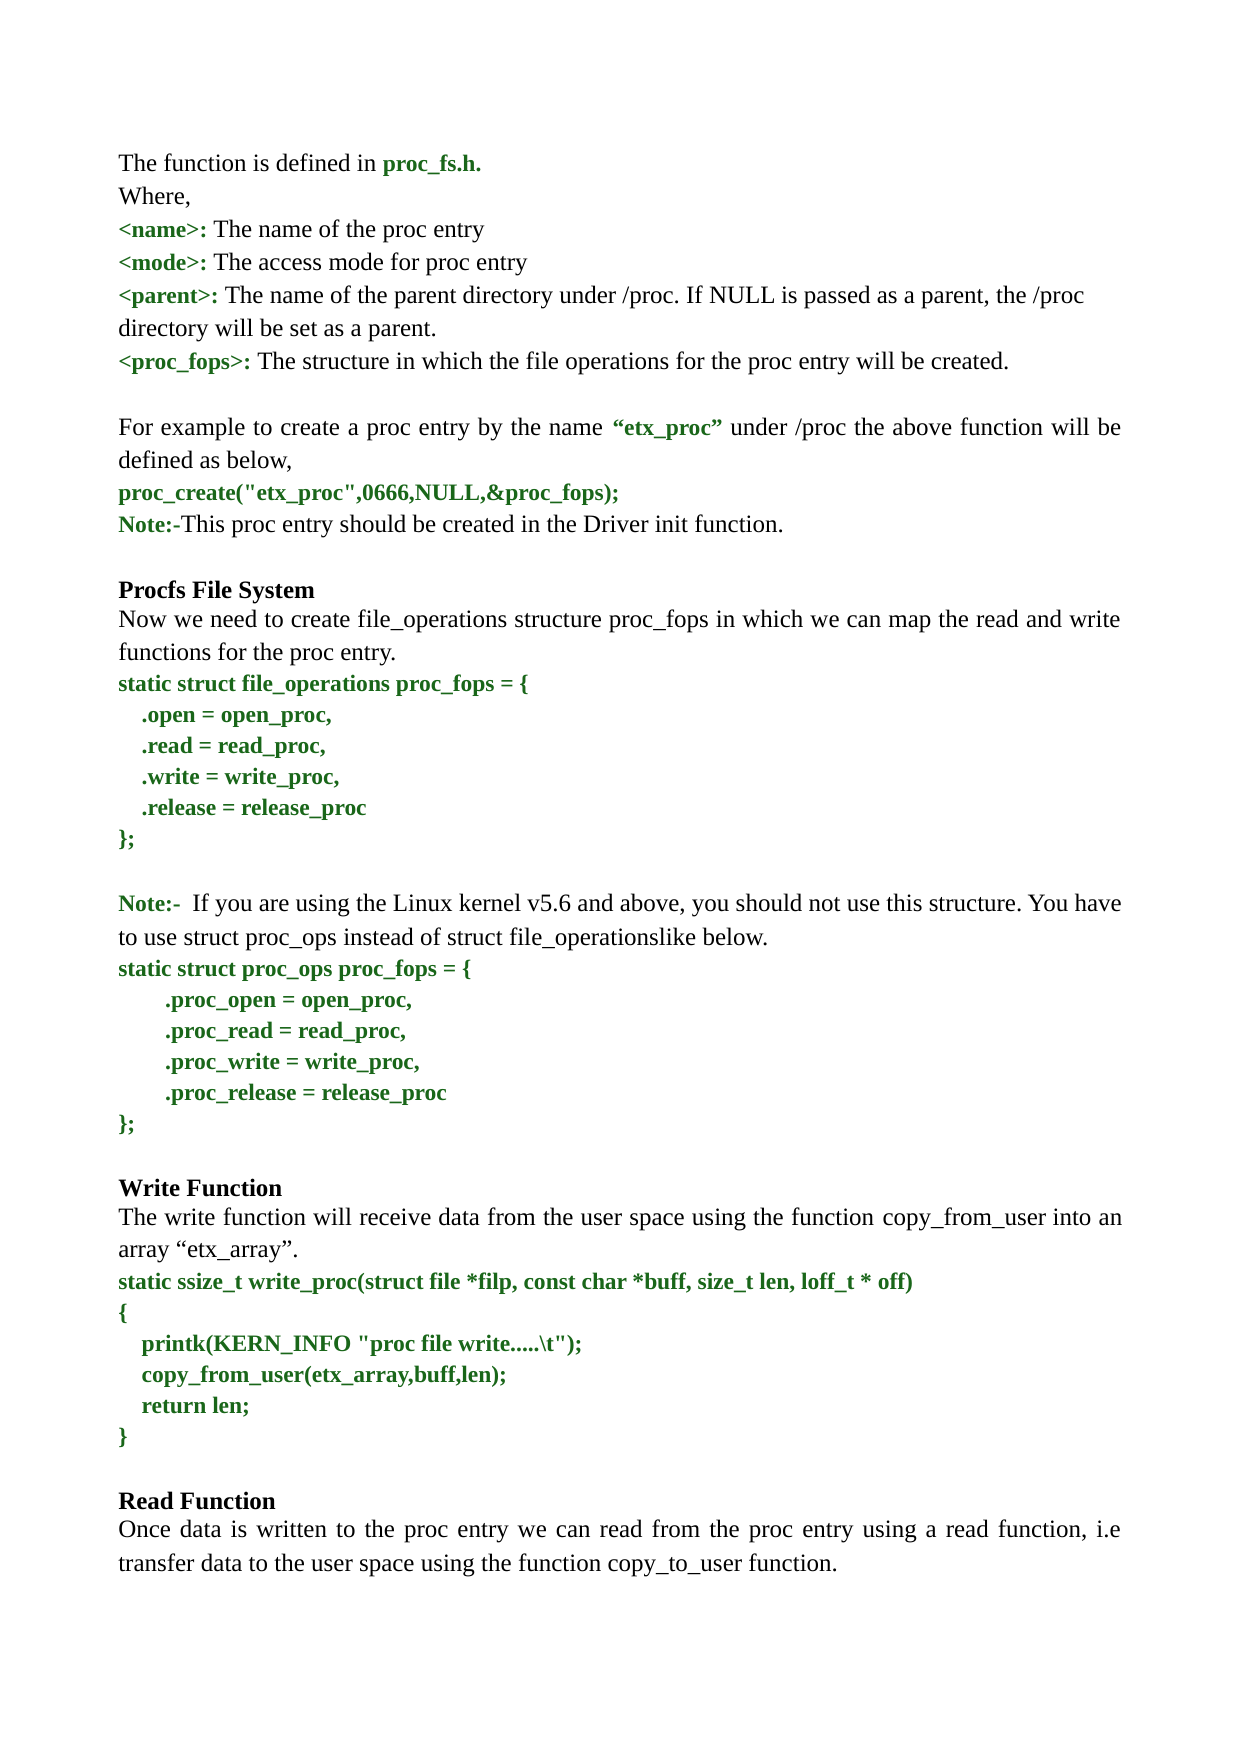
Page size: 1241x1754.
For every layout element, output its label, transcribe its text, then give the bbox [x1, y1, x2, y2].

text { [118, 1298, 1122, 1326]
text <name>: The name of the proc entry <mode>: The access mode for proc entry <parent>: The name of the parent directory under /proc. If NULL is passed as a parent, the /proc directory will be set as a parent. <proc_fops>: The structure in which the file operations for the proc entry will be created. [118, 214, 1122, 375]
subtitle Write Function [118, 1173, 1122, 1202]
subtitle Procfs File System [118, 575, 1122, 604]
text static struct proc_ops proc_fops = { [118, 954, 1122, 982]
text .proc_write = write_proc, [118, 1047, 1122, 1074]
text } [118, 1422, 1122, 1449]
text printk(KERN_INFO "proc file write.....\t"); [118, 1329, 1122, 1356]
text The function is defined in proc_fs.h. [118, 148, 1122, 177]
text Now we need to create file_operations structure proc_fops in which we can map the read and write functions for the proc entry. [118, 604, 1122, 666]
text Note:-This proc entry should be created in the Driver init function. [118, 509, 1122, 538]
text .write = write_proc, [118, 763, 1122, 790]
text static struct file_operations proc_fops = { [118, 670, 1122, 697]
text .open = open_proc, [118, 701, 1122, 728]
text copy_from_user(etx_array,buff,len); [118, 1360, 1122, 1387]
text .proc_open = open_proc, [118, 986, 1122, 1012]
text .read = read_proc, [118, 732, 1122, 759]
text .release = release_proc [118, 794, 1122, 821]
text proc_create("etx_proc",0666,NULL,&proc_fops); [118, 478, 1122, 506]
text }; [118, 1109, 1122, 1136]
text .proc_release = release_proc [118, 1078, 1122, 1105]
text The write function will receive data from the user space using the function copy_from_user into an array “etx_array”. [118, 1202, 1122, 1263]
text return len; [118, 1391, 1122, 1418]
text Once data is written to the proc entry we can read from the proc entry using a read function, i.e transfer data to the user space using the function copy_to_user function. [118, 1514, 1122, 1576]
text .proc_read = read_proc, [118, 1016, 1122, 1043]
text For example to create a proc entry by the name “etx_proc” under /proc the above function will be defined as below, [118, 412, 1122, 474]
text Note:- If you are using the Linux kernel v5.6 and above, you should not use this structure. You have to use struct proc_ops instead of struct file_operationslike below. [118, 888, 1122, 950]
text }; [118, 824, 1122, 852]
subtitle Read Function [118, 1486, 1122, 1514]
text Where, [118, 181, 1122, 210]
text static ssize_t write_proc(struct file *filp, const char *buff, size_t len, loff_t * off) [118, 1268, 1122, 1294]
